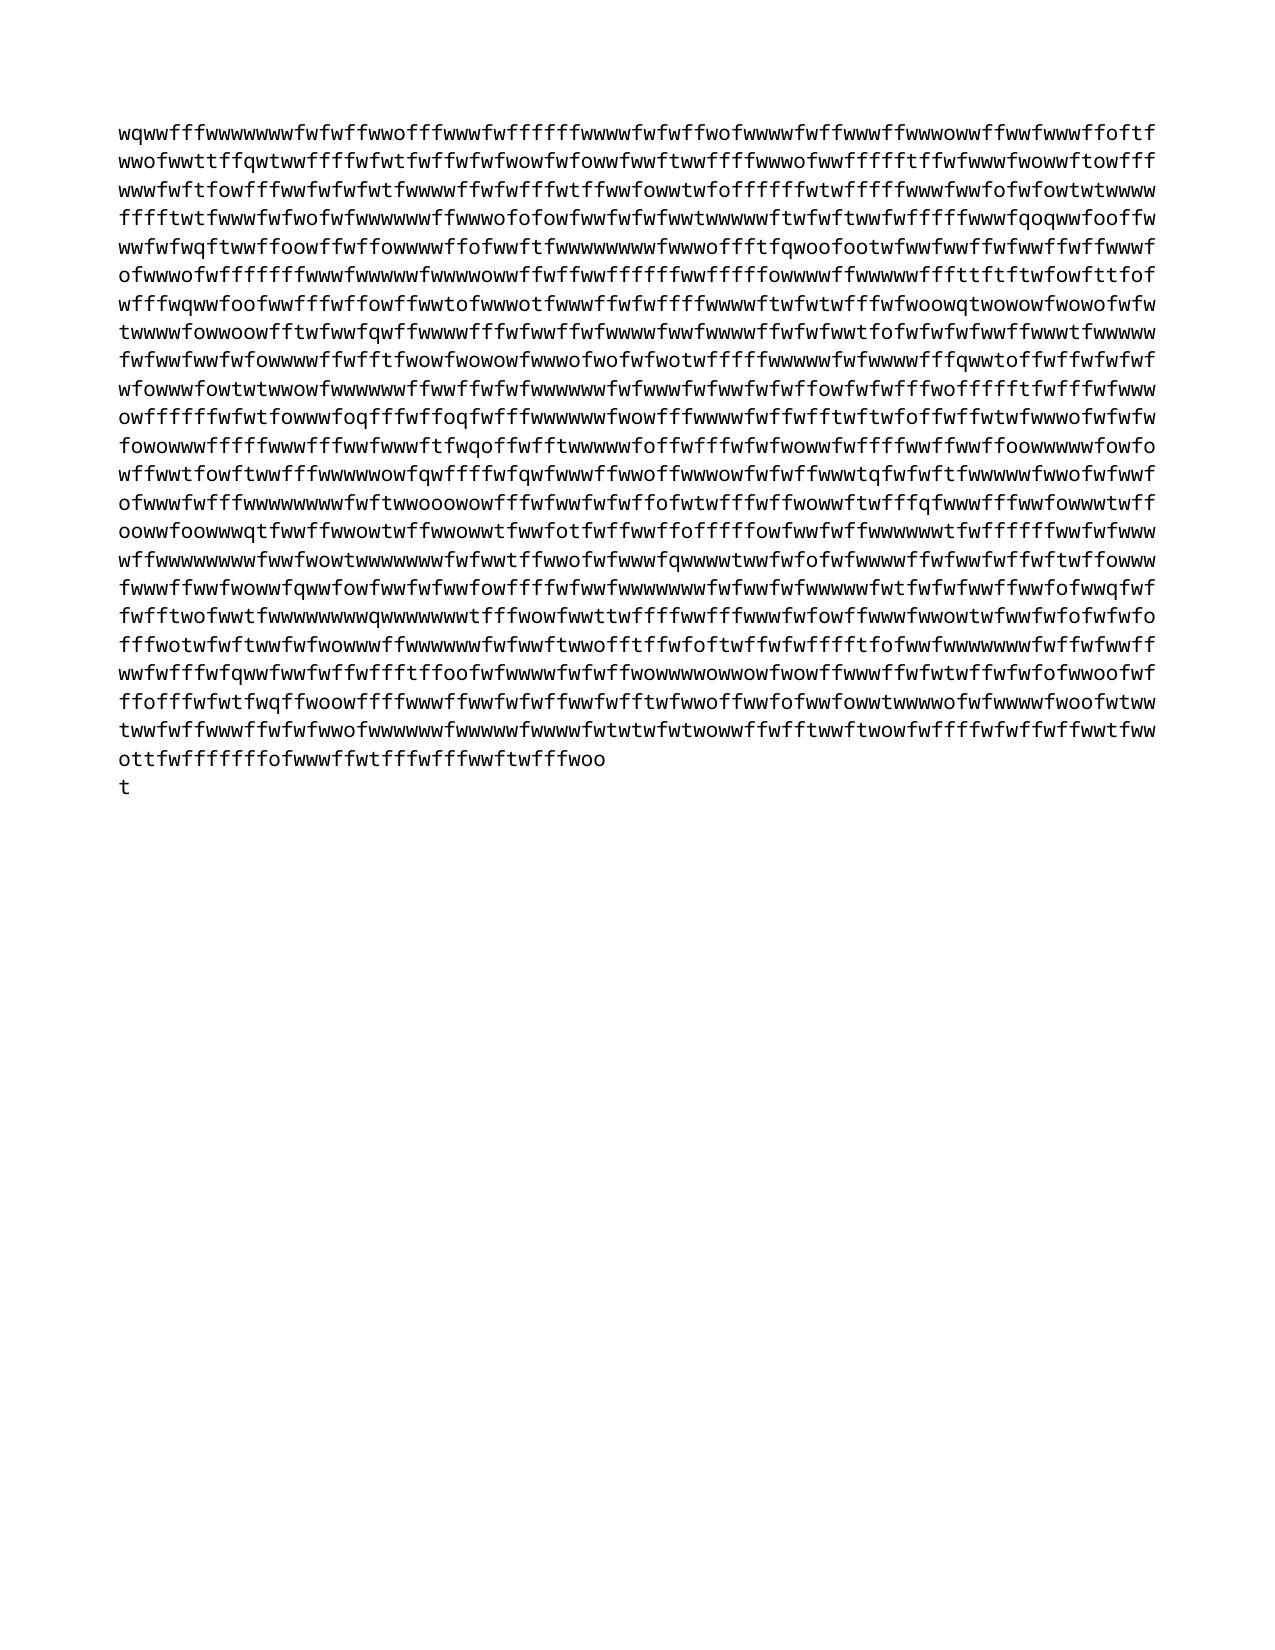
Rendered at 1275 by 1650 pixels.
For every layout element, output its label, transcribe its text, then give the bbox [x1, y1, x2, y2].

text wqwwfffwwwwwwwfwfwffwwofffwwwfwffffffwwwwfwfwffwofwwwwfwffwwwffwwwowwffwwfwwwffoftfwwofwwttffqwtwwffffwfwtfwffwfwfwowfwfowwfwwftwwffffwwwofwwffffftffwfwwwfwowwftowfffwwwfwftfowfffwwfwfwfwtfwwwwffwfwfffwtffwwfowwtwfoffffffwtwfffffwwwfwwfofwfowtwtwwwwfffftwtfwwwfwfwofwfwwwwwwffwwwofofowfwwfwfwfwwtwwwwwftwfwftwwfwfffffwwwfqoqwwfooffwwwfwfwqftwwffoowffwffowwwwffofwwftfwwwwwwwwfwwwoffftfqwoofootwfwwfwwffwfwwffwffwwwfofwwwofwfffffffwwwfwwwwwfwwwwowwffwffwwffffffwwfffffowwwwffwwwwwfffttftftwfowfttfofwfffwqwwfoofwwfffwffowffwwtofwwwotfwwwffwfwffffwwwwftwfwtwfffwfwoowqtwowowfwowofwfwtwwwwfowwoowfftwfwwfqwffwwwwfffwfwwffwfwwwwfwwfwwwwffwfwfwwtfofwfwfwfwwffwwwtfwwwwwfwfwwfwwfwfowwwwffwfftfwowfwowowfwwwofwofwfwotwfffffwwwwwfwfwwwwfffqwwtoffwffwfwfwfwfowwwfowtwtwwowfwwwwwwffwwffwfwfwwwwwwfwfwwwfwfwwfwfwffowfwfwfffwoffffftfwfffwfwwwowffffffwfwtfowwwfoqfffwffoqfwfffwwwwwwfwowfffwwwwfwffwfftwftwfoffwffwtwfwwwofwfwfwfowowwwfffffwwwfffwwfwwwftfwqoffwfftwwwwwfoffwfffwfwfwowwfwffffwwffwwffoowwwwwfowfowffwwtfowftwwfffwwwwwowfqwffffwfqwfwwwffwwoffwwwowfwfwffwwwtqfwfwftfwwwwwfwwofwfwwfofwwwfwfffwwwwwwwwfwftwwooowowfffwfwwfwfwffofwtwfffwffwowwftwfffqfwwwfffwwfowwwtwffoowwfoowwwqtfwwffwwowtwffwwowwtfwwfotfwffwwffofffffowfwwfwffwwwwwwtfwffffffwwfwfwwwwffwwwwwwwwfwwfwowtwwwwwwwfwfwwtffwwofwfwwwfqwwwwtwwfwfofwfwwwwffwfwwfwffwftwffowwwfwwwffwwfwowwfqwwfowfwwfwfwwfowffffwfwwfwwwwwwwfwfwwfwfwwwwwfwtfwfwfwwffwwfofwwqfwffwfftwofwwtfwwwwwwwwqwwwwwwwtfffwowfwwttwffffwwfffwwwfwfowffwwwfwwowtwfwwfwfofwfwfofffwotwfwftwwfwfwowwwffwwwwwwfwfwwftwwofftffwfoftwffwfwfffftfofwwfwwwwwwwfwffwfwwffwwfwfffwfqwwfwwfwffwffftffoofwfwwwwfwfwffwowwwwowwowfwowffwwwffwfwtwffwfwfofwwoofwfffofffwfwtfwqffwoowffffwwwffwwfwfwffwwfwfftwfwwoffwwfofwwfowwtwwwwofwfwwwwfwoofwtwwtwwfwffwwwffwfwfwwofwwwwwwfwwwwwfwwwwfwtwtwfwtwowwffwfftwwftwowfwffffwfwffwffwwtfwwottfwfffffffofwwwffwtfffwfffwwftwfffwoo [118, 118, 1157, 772]
text t [118, 772, 1157, 801]
